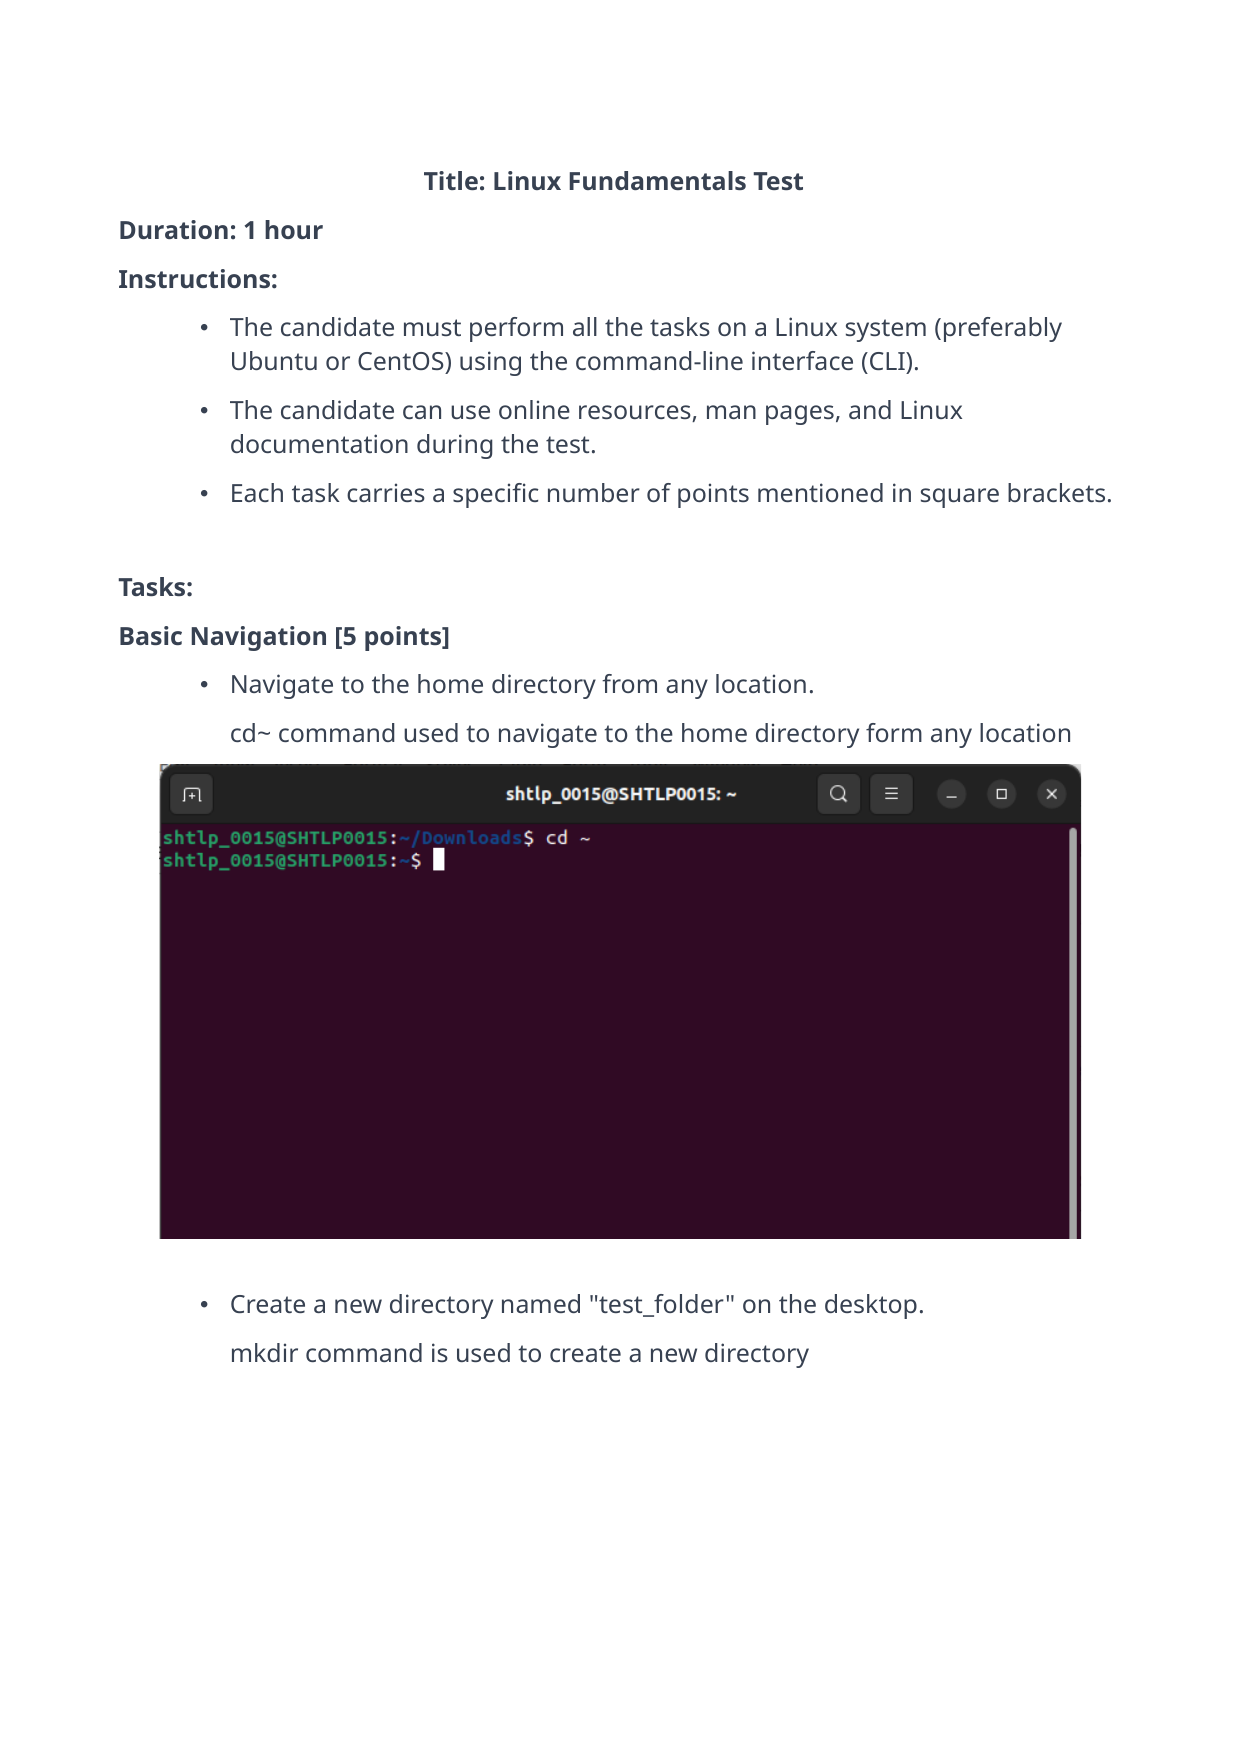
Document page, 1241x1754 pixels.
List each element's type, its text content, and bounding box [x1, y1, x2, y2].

list Navigate to the home directory from any location. [200, 667, 1122, 701]
list cd~ command used to navigate to the home directory form any location [200, 716, 1122, 750]
text Title: Linux Fundamentals Test [118, 164, 1122, 198]
list The candidate must perform all the tasks on a Linux system (preferably Ubuntu or CentOS) using the command-line interface (CLI). [200, 310, 1122, 378]
text Instructions: [118, 261, 1122, 295]
picture [159, 764, 1082, 1239]
list Each task carries a specific number of points mentioned in square brackets. [200, 475, 1122, 509]
text Tasks: [118, 570, 1122, 604]
text Basic Navigation [5 points] [118, 618, 1122, 652]
list mkdir command is used to create a new directory [200, 1336, 1122, 1370]
list The candidate can use online resources, man pages, and Linux documentation during the test. [200, 393, 1122, 461]
text Duration: 1 hour [118, 213, 1122, 247]
list Create a new directory named "test_folder" on the desktop. [200, 1287, 1122, 1321]
